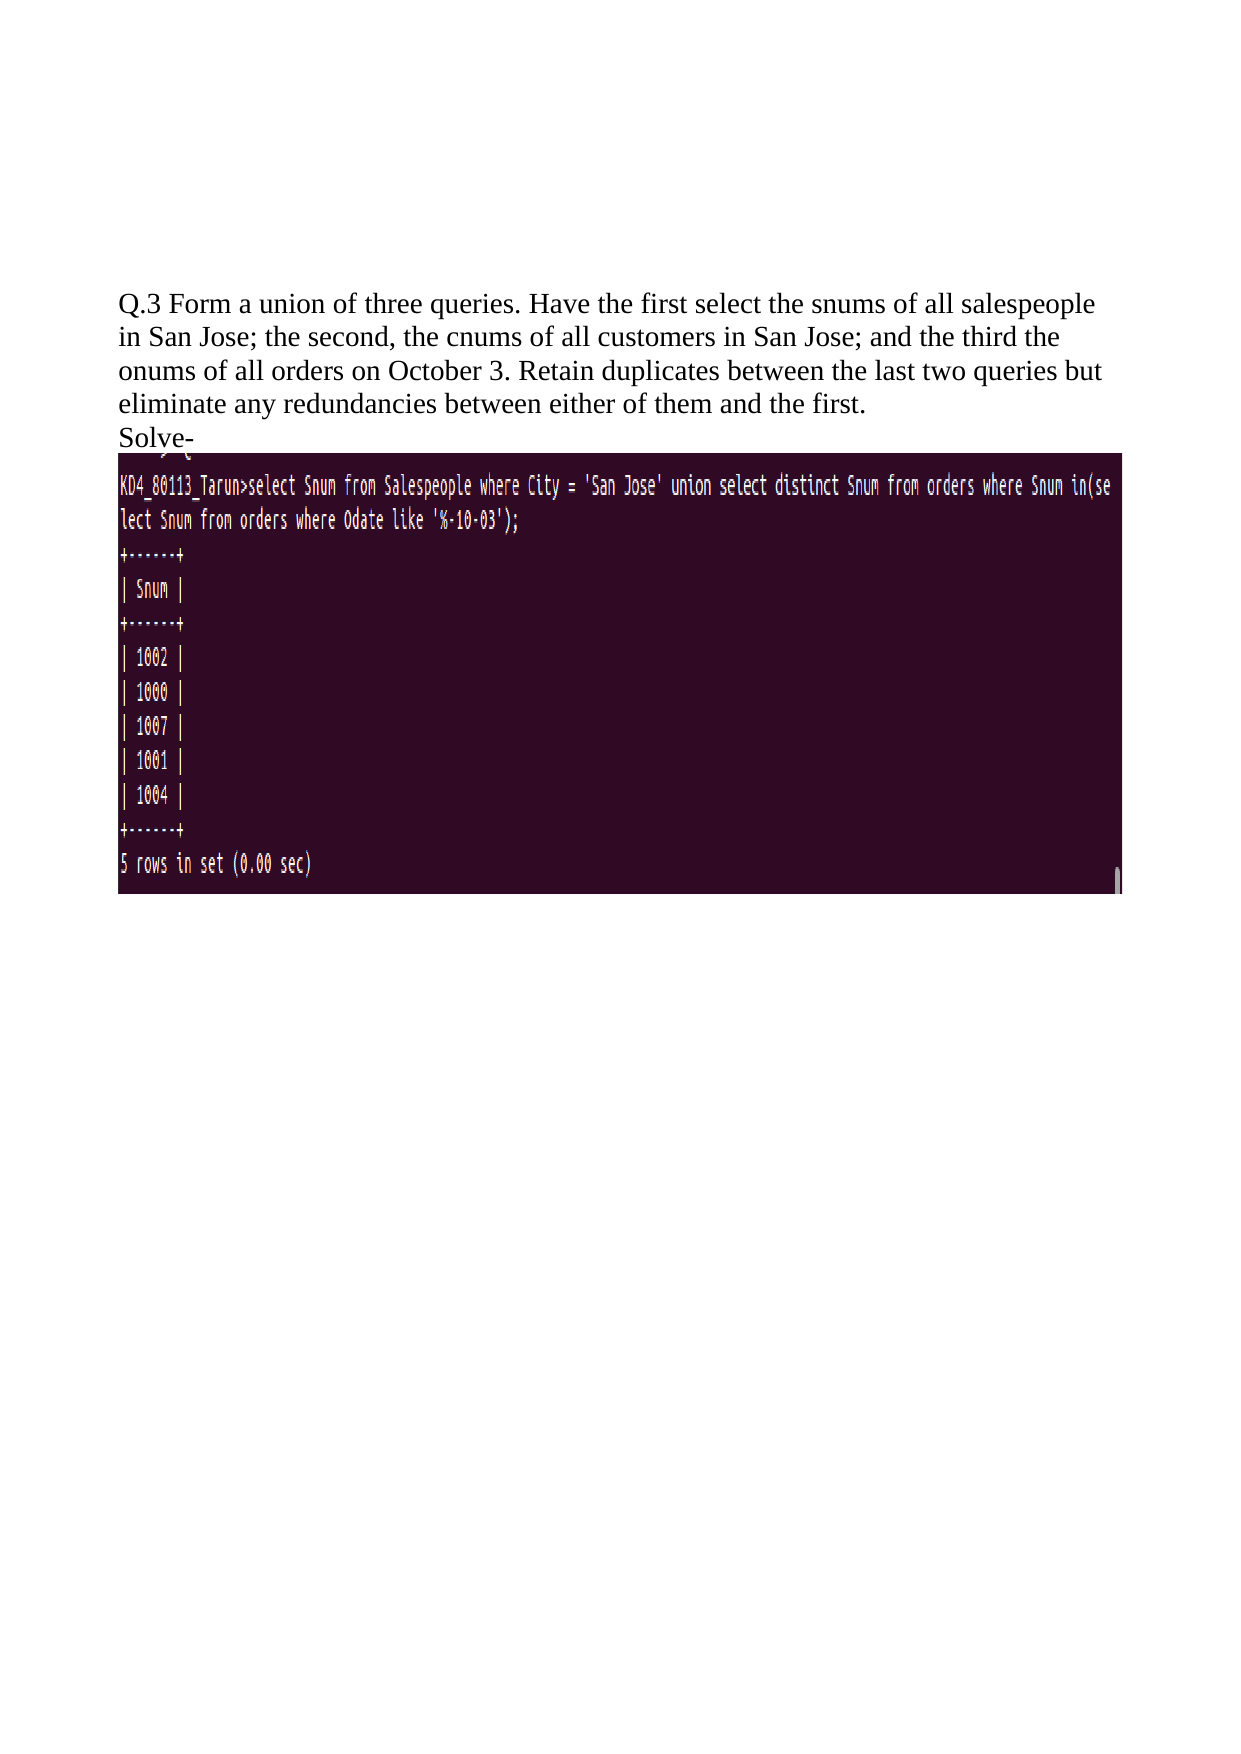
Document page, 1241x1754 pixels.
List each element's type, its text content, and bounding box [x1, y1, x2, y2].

picture [118, 453, 1123, 894]
text Q.3 Form a union of three queries. Have the first select the snums of all salespeople in San Jose; the second, the cnums of all customers in San Jose; and the third the onums of all orders on October 3. Retain duplicates between the last two queries but eliminate any redundancies between either of them and the first. [118, 286, 1122, 420]
text Solve- [118, 420, 1122, 453]
